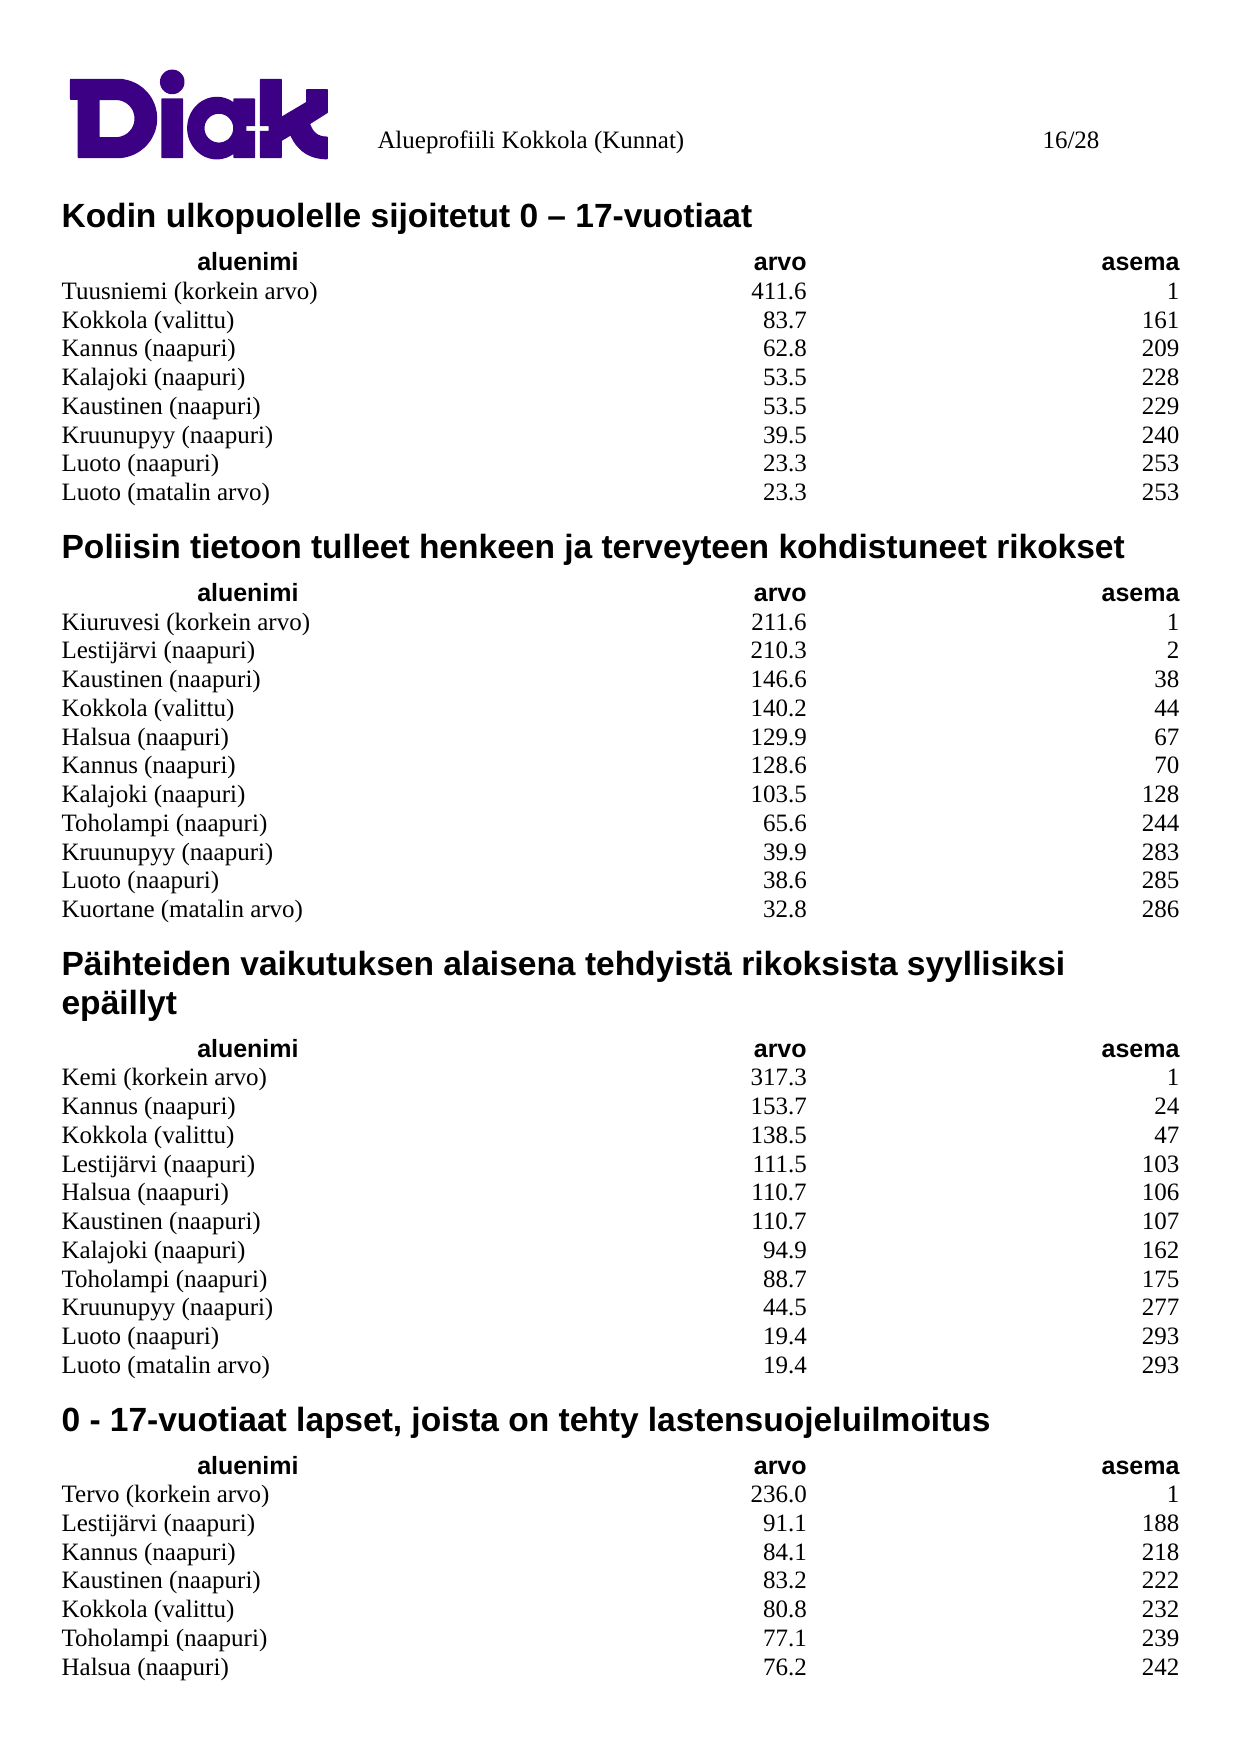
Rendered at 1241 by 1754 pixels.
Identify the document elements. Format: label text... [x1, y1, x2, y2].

table_cell 209 [806, 334, 1179, 362]
table_cell Luoto (matalin arvo) [61, 477, 434, 506]
table_cell 188 [806, 1508, 1179, 1537]
table_cell Kokkola (valittu) [61, 305, 434, 333]
table_cell 293 [806, 1321, 1179, 1350]
table_cell 277 [806, 1293, 1179, 1321]
table_cell 67 [806, 722, 1179, 751]
table_cell 285 [806, 866, 1179, 894]
table_cell 161 [806, 305, 1179, 333]
table_cell Kaustinen (naapuri) [61, 1206, 434, 1235]
table_header aluenimi [61, 1451, 434, 1479]
table_cell Kruunupyy (naapuri) [61, 837, 434, 866]
table_cell 175 [806, 1264, 1179, 1292]
table_cell 111.5 [434, 1149, 806, 1177]
subtitle Kodin ulkopuolelle sijoitetut 0 – 17-vuotiaat [61, 196, 1179, 235]
table_cell 138.5 [434, 1120, 806, 1149]
subtitle Päihteiden vaikutuksen alaisena tehdyistä rikoksista syyllisiksi epäillyt [61, 944, 1179, 1021]
table_cell Kannus (naapuri) [61, 1537, 434, 1566]
table_cell 146.6 [434, 664, 806, 693]
table_cell Kruunupyy (naapuri) [61, 1293, 434, 1321]
table_cell Kuortane (matalin arvo) [61, 894, 434, 923]
table_cell Kokkola (valittu) [61, 1594, 434, 1623]
table_cell 70 [806, 751, 1179, 779]
table_cell Halsua (naapuri) [61, 1178, 434, 1206]
table_cell 162 [806, 1235, 1179, 1264]
table_cell Toholampi (naapuri) [61, 1264, 434, 1292]
table_cell 94.9 [434, 1235, 806, 1264]
table_cell 236.0 [434, 1479, 806, 1508]
table_header aluenimi [61, 578, 434, 607]
table_cell 106 [806, 1178, 1179, 1206]
table_cell Halsua (naapuri) [61, 722, 434, 751]
subtitle Poliisin tietoon tulleet henkeen ja terveyteen kohdistuneet rikokset [61, 527, 1179, 566]
table_cell 1 [806, 1479, 1179, 1508]
table_header aluenimi [61, 247, 434, 276]
table_cell 76.2 [434, 1652, 806, 1681]
table_header asema [806, 578, 1179, 607]
table_cell 19.4 [434, 1321, 806, 1350]
table_cell 23.3 [434, 477, 806, 506]
table_cell 286 [806, 894, 1179, 923]
table_header arvo [434, 578, 806, 607]
table_cell 44 [806, 693, 1179, 722]
table_cell 1 [806, 1063, 1179, 1091]
table_cell 253 [806, 477, 1179, 506]
table_cell 229 [806, 391, 1179, 420]
table_cell 88.7 [434, 1264, 806, 1292]
table_cell Kaustinen (naapuri) [61, 664, 434, 693]
table_cell Lestijärvi (naapuri) [61, 636, 434, 664]
table_cell 91.1 [434, 1508, 806, 1537]
table_cell Luoto (naapuri) [61, 866, 434, 894]
table_cell 47 [806, 1120, 1179, 1149]
table_cell 129.9 [434, 722, 806, 751]
table_cell Lestijärvi (naapuri) [61, 1149, 434, 1177]
table_cell 53.5 [434, 391, 806, 420]
table_header asema [806, 1451, 1179, 1479]
table_cell Tuusniemi (korkein arvo) [61, 276, 434, 305]
table_cell Luoto (naapuri) [61, 1321, 434, 1350]
table_cell Kemi (korkein arvo) [61, 1063, 434, 1091]
table_cell 239 [806, 1623, 1179, 1652]
table_cell Kalajoki (naapuri) [61, 779, 434, 808]
table_cell 293 [806, 1350, 1179, 1379]
table_cell 244 [806, 808, 1179, 837]
table_cell 283 [806, 837, 1179, 866]
table_cell 38.6 [434, 866, 806, 894]
table_cell 32.8 [434, 894, 806, 923]
table_header asema [806, 247, 1179, 276]
table_cell 411.6 [434, 276, 806, 305]
table_cell 210.3 [434, 636, 806, 664]
table_cell Kaustinen (naapuri) [61, 1566, 434, 1594]
table_cell 39.5 [434, 420, 806, 448]
table_cell Lestijärvi (naapuri) [61, 1508, 434, 1537]
table_header arvo [434, 1451, 806, 1479]
table_cell Kiuruvesi (korkein arvo) [61, 607, 434, 636]
table_cell 253 [806, 449, 1179, 477]
table_cell 232 [806, 1594, 1179, 1623]
table_cell Tervo (korkein arvo) [61, 1479, 434, 1508]
table_header arvo [434, 1034, 806, 1062]
table_header asema [806, 1034, 1179, 1062]
table_cell 317.3 [434, 1063, 806, 1091]
table_cell 44.5 [434, 1293, 806, 1321]
table_header aluenimi [61, 1034, 434, 1062]
table_cell Kokkola (valittu) [61, 693, 434, 722]
table_cell Kalajoki (naapuri) [61, 362, 434, 391]
table_cell 228 [806, 362, 1179, 391]
table_cell 65.6 [434, 808, 806, 837]
table_cell 103.5 [434, 779, 806, 808]
table_cell 140.2 [434, 693, 806, 722]
table_cell Kalajoki (naapuri) [61, 1235, 434, 1264]
table_cell 77.1 [434, 1623, 806, 1652]
table_cell 240 [806, 420, 1179, 448]
table_cell 19.4 [434, 1350, 806, 1379]
table_cell 110.7 [434, 1178, 806, 1206]
table_cell Kokkola (valittu) [61, 1120, 434, 1149]
table_cell 153.7 [434, 1091, 806, 1120]
table_cell 222 [806, 1566, 1179, 1594]
table_cell 53.5 [434, 362, 806, 391]
table_cell 38 [806, 664, 1179, 693]
table_cell 39.9 [434, 837, 806, 866]
table_cell Luoto (matalin arvo) [61, 1350, 434, 1379]
table_cell 80.8 [434, 1594, 806, 1623]
table_cell 23.3 [434, 449, 806, 477]
table_cell Kannus (naapuri) [61, 334, 434, 362]
table_header arvo [434, 247, 806, 276]
table_cell 103 [806, 1149, 1179, 1177]
table_cell 84.1 [434, 1537, 806, 1566]
table_cell 128.6 [434, 751, 806, 779]
table_cell Halsua (naapuri) [61, 1652, 434, 1681]
table_cell 1 [806, 276, 1179, 305]
table_cell 24 [806, 1091, 1179, 1120]
table_cell 107 [806, 1206, 1179, 1235]
table_cell 62.8 [434, 334, 806, 362]
table_cell Toholampi (naapuri) [61, 1623, 434, 1652]
table_cell 2 [806, 636, 1179, 664]
table_cell 242 [806, 1652, 1179, 1681]
table_cell 1 [806, 607, 1179, 636]
table_cell 110.7 [434, 1206, 806, 1235]
table_cell Kannus (naapuri) [61, 751, 434, 779]
subtitle 0 - 17-vuotiaat lapset, joista on tehty lastensuojeluilmoitus [61, 1399, 1179, 1438]
table_cell Kruunupyy (naapuri) [61, 420, 434, 448]
table_cell Kannus (naapuri) [61, 1091, 434, 1120]
table_cell 211.6 [434, 607, 806, 636]
table_cell 218 [806, 1537, 1179, 1566]
table_cell Toholampi (naapuri) [61, 808, 434, 837]
table_cell 128 [806, 779, 1179, 808]
table_cell 83.7 [434, 305, 806, 333]
table_cell 83.2 [434, 1566, 806, 1594]
table_cell Luoto (naapuri) [61, 449, 434, 477]
table_cell Kaustinen (naapuri) [61, 391, 434, 420]
